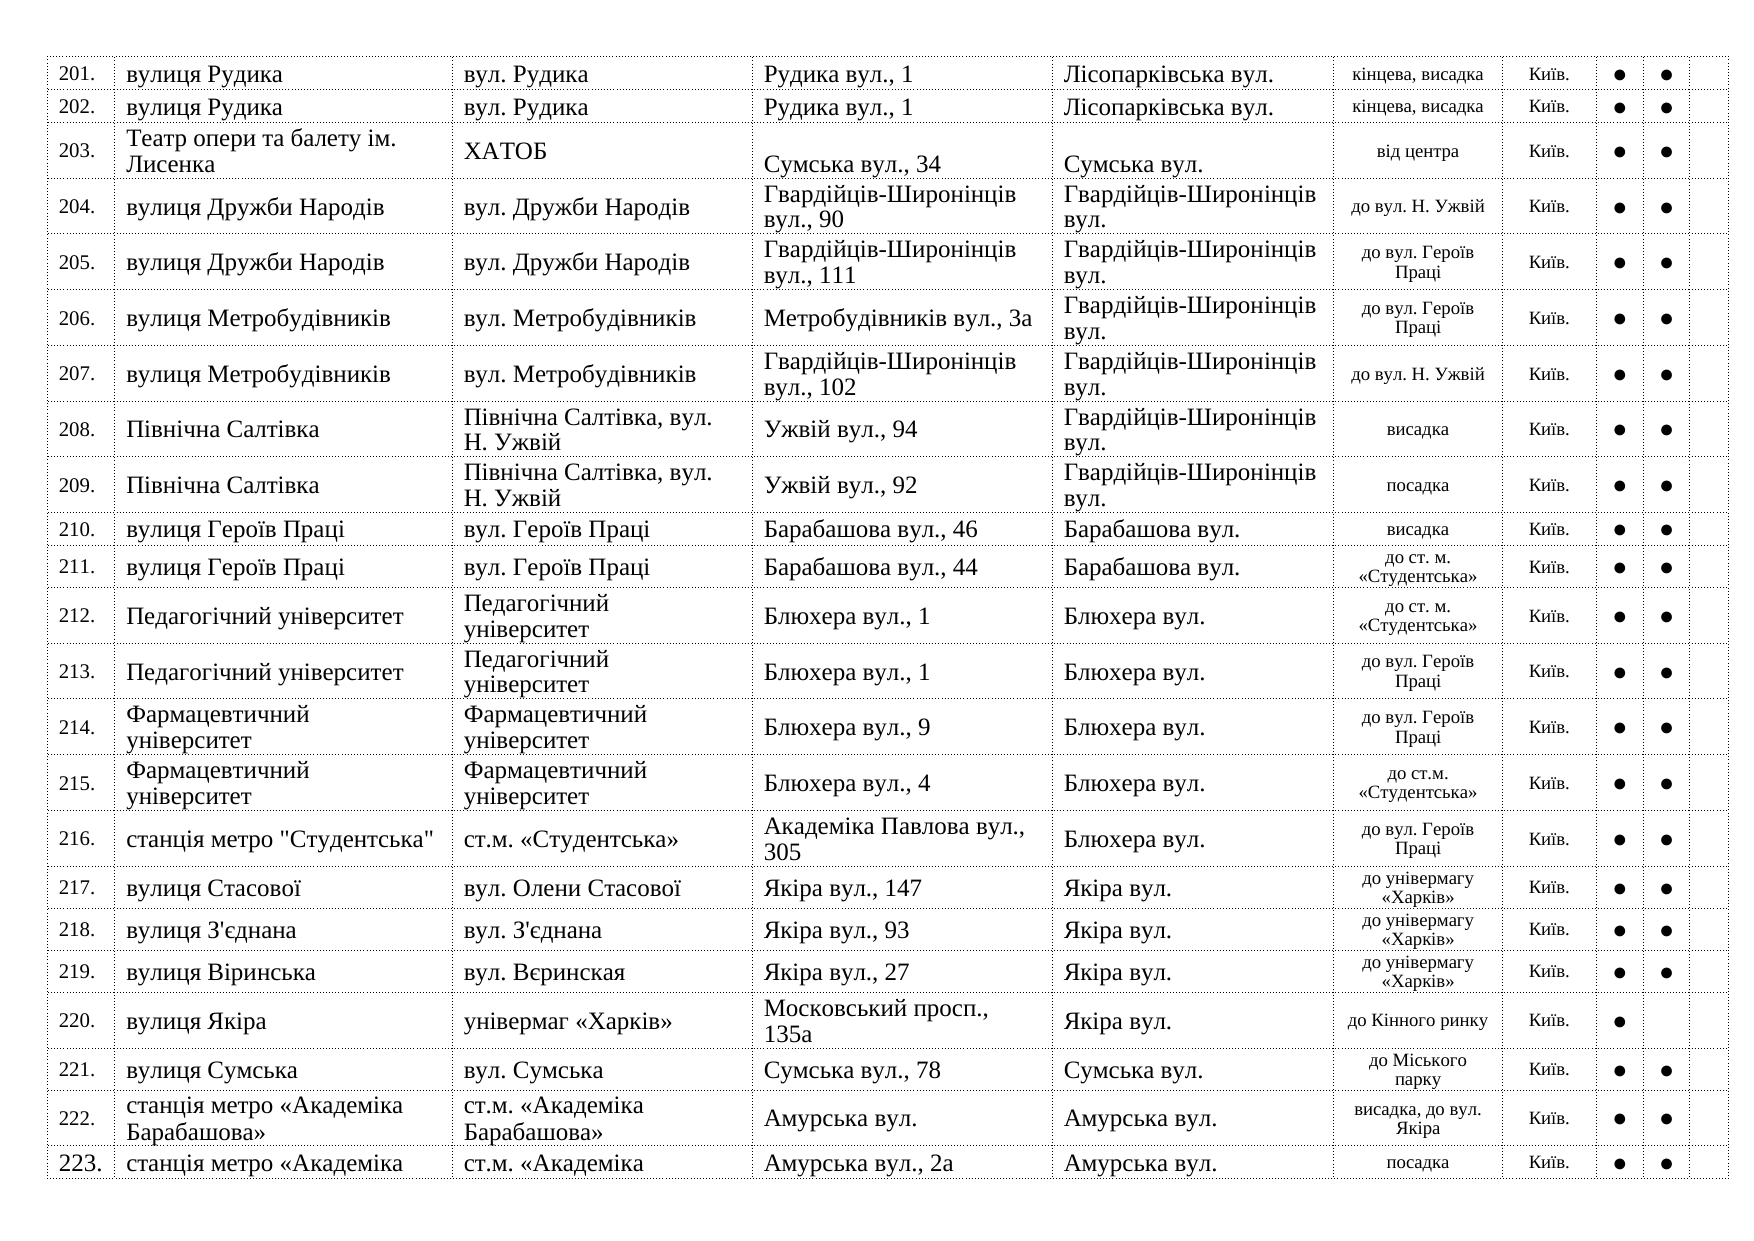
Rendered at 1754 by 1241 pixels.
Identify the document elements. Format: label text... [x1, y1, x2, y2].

table_cell Київ. [1502, 1145, 1596, 1178]
table_cell Київ. [1502, 698, 1596, 754]
table_cell до вул. Героїв Праці [1334, 233, 1502, 289]
table_cell Київ. [1502, 950, 1596, 992]
table_cell кінцева, висадка [1334, 89, 1502, 122]
table_cell ● [1643, 289, 1689, 345]
table_cell до вул. Героїв Праці [1334, 289, 1502, 345]
table_cell [1690, 908, 1728, 950]
table_cell ● [1643, 545, 1689, 587]
table_cell ● [1596, 289, 1643, 345]
table_cell ● [1596, 56, 1643, 89]
table_cell ● [1643, 810, 1689, 866]
table_cell [47, 992, 115, 1047]
table_cell ● [1643, 1048, 1689, 1089]
table_cell Якіра вул. [1052, 908, 1333, 950]
table_cell Блюхера вул. [1052, 587, 1333, 643]
table_cell кінцева, висадка [1334, 56, 1502, 89]
table_cell вулиця Дружби Народів [115, 233, 452, 289]
table_cell ● [1643, 950, 1689, 992]
table_cell [1690, 754, 1728, 810]
table_cell до вул. Героїв Праці [1334, 643, 1502, 698]
table_cell [47, 810, 115, 866]
table_cell Київ. [1502, 512, 1596, 545]
table_cell вулиця Рудика [115, 56, 452, 89]
table_cell вулиця Якіра [115, 992, 452, 1047]
table_cell Блюхера вул., 1 [752, 587, 1052, 643]
table_cell Гвардійців-Широнінців вул. [1052, 345, 1333, 401]
table_cell Метробудівників вул., 3а [752, 289, 1052, 345]
table_cell [47, 289, 115, 345]
table_cell [47, 1090, 115, 1145]
table_cell Якіра вул., 147 [752, 866, 1052, 908]
table_cell ● [1643, 89, 1689, 122]
table_cell до вул. Героїв Праці [1334, 810, 1502, 866]
table_cell Київ. [1502, 643, 1596, 698]
table_cell Гвардійців-Широнінців вул. [1052, 289, 1333, 345]
table_cell ● [1596, 178, 1643, 233]
table_cell [1690, 643, 1728, 698]
table_cell [1690, 512, 1728, 545]
table_cell [47, 1145, 115, 1178]
table_cell ● [1596, 698, 1643, 754]
table_cell Блюхера вул., 4 [752, 754, 1052, 810]
table_cell [47, 545, 115, 587]
table_cell Сумська вул., 78 [752, 1048, 1052, 1089]
table_cell Лісопарківська вул. [1052, 89, 1333, 122]
table_cell висадка, до вул. Якіра [1334, 1090, 1502, 1145]
table_cell [1690, 56, 1728, 89]
table_cell ● [1643, 754, 1689, 810]
table_cell ● [1643, 345, 1689, 401]
table_cell вул. Героїв Праці [452, 545, 752, 587]
table_cell Амурська вул., 2а [752, 1145, 1052, 1178]
table_cell Рудика вул., 1 [752, 89, 1052, 122]
table_cell ● [1596, 1090, 1643, 1145]
table_cell станція метро "Студентська" [115, 810, 452, 866]
table_cell Північна Салтівка, вул. Н. Ужвій [452, 456, 752, 512]
table_cell до універмагу «Харків» [1334, 908, 1502, 950]
table_cell ● [1643, 698, 1689, 754]
table_cell [1690, 587, 1728, 643]
table_cell Блюхера вул. [1052, 754, 1333, 810]
table_cell ● [1596, 89, 1643, 122]
table_cell Барабашова вул., 46 [752, 512, 1052, 545]
table_cell ст.м. «Академіка Барабашова» [452, 1090, 752, 1145]
table_cell Театр опери та балету ім. Лисенка [115, 122, 452, 178]
table_cell Київ. [1502, 56, 1596, 89]
table_cell ● [1596, 1145, 1643, 1178]
table_cell ст.м. «Студентська» [452, 810, 752, 866]
table_cell вул. Сумська [452, 1048, 752, 1089]
table_cell Педагогічний університет [115, 587, 452, 643]
table_cell посадка [1334, 456, 1502, 512]
table_cell Амурська вул. [1052, 1145, 1333, 1178]
table_cell [47, 950, 115, 992]
table_cell [47, 754, 115, 810]
table_cell [1690, 698, 1728, 754]
table_cell Гвардійців-Широнінців вул. [1052, 233, 1333, 289]
table_cell Гвардійців-Широнінців вул., 111 [752, 233, 1052, 289]
table_cell [1690, 456, 1728, 512]
table_cell Барабашова вул., 44 [752, 545, 1052, 587]
table_cell Гвардійців-Широнінців вул. [1052, 178, 1333, 233]
table_cell [47, 233, 115, 289]
table_cell Якіра вул., 27 [752, 950, 1052, 992]
table_cell ● [1596, 512, 1643, 545]
table_cell [47, 1048, 115, 1089]
table_cell Київ. [1502, 401, 1596, 456]
table_cell Педагогічний університет [452, 587, 752, 643]
table_cell ● [1643, 908, 1689, 950]
table_cell вул. Олени Стасової [452, 866, 752, 908]
table_cell [47, 643, 115, 698]
table_cell Київ. [1502, 289, 1596, 345]
table_cell [1690, 866, 1728, 908]
table_cell Київ. [1502, 754, 1596, 810]
table_cell [47, 587, 115, 643]
table_cell [47, 401, 115, 456]
table_cell ● [1643, 233, 1689, 289]
table_cell Київ. [1502, 89, 1596, 122]
table_cell Барабашова вул. [1052, 545, 1333, 587]
table_cell Барабашова вул. [1052, 512, 1333, 545]
table_cell ● [1596, 810, 1643, 866]
table_cell [1690, 992, 1728, 1047]
table_cell вул. Дружби Народів [452, 178, 752, 233]
table_cell [1690, 89, 1728, 122]
table_cell [1690, 950, 1728, 992]
table_cell вулиця Метробудівників [115, 289, 452, 345]
table_cell вул. Рудика [452, 56, 752, 89]
table_cell [1690, 1145, 1728, 1178]
table_cell посадка [1334, 1145, 1502, 1178]
table_cell Блюхера вул. [1052, 810, 1333, 866]
table_cell Сумська вул. [1052, 1048, 1333, 1089]
table_cell Фармацевтичний університет [115, 754, 452, 810]
table_cell вул. Метробудівників [452, 345, 752, 401]
table_cell Якіра вул., 93 [752, 908, 1052, 950]
table_cell Київ. [1502, 178, 1596, 233]
table_cell Амурська вул. [1052, 1090, 1333, 1145]
table_cell ● [1596, 122, 1643, 178]
table_cell Фармацевтичний університет [115, 698, 452, 754]
table_cell Київ. [1502, 908, 1596, 950]
table_cell [1643, 992, 1689, 1047]
table_cell вулиця З'єднана [115, 908, 452, 950]
table_cell вул. Рудика [452, 89, 752, 122]
table_cell вулиця Героїв Праці [115, 512, 452, 545]
table_cell ● [1596, 950, 1643, 992]
table_cell ● [1643, 178, 1689, 233]
table_cell до вул. Н. Ужвій [1334, 345, 1502, 401]
table_cell ● [1643, 1090, 1689, 1145]
table_cell Київ. [1502, 122, 1596, 178]
table_cell [47, 56, 115, 89]
table_cell вулиця Віринська [115, 950, 452, 992]
table_cell Північна Салтівка [115, 401, 452, 456]
table_cell Московський просп., 135а [752, 992, 1052, 1047]
table_cell Київ. [1502, 233, 1596, 289]
table_cell ● [1596, 587, 1643, 643]
table_cell ● [1596, 545, 1643, 587]
table_cell [1690, 1090, 1728, 1145]
table_cell [47, 122, 115, 178]
table_cell ● [1596, 908, 1643, 950]
table_cell вул. Метробудівників [452, 289, 752, 345]
table_cell від центра [1334, 122, 1502, 178]
table_cell вулиця Дружби Народів [115, 178, 452, 233]
table_cell вулиця Метробудівників [115, 345, 452, 401]
table_cell Гвардійців-Широнінців вул., 90 [752, 178, 1052, 233]
table_cell Фармацевтичний університет [452, 754, 752, 810]
table_cell [1690, 401, 1728, 456]
table_cell висадка [1334, 512, 1502, 545]
table_cell Педагогічний університет [115, 643, 452, 698]
table_cell [1690, 345, 1728, 401]
table_cell Академіка Павлова вул., 305 [752, 810, 1052, 866]
table_cell Лісопарківська вул. [1052, 56, 1333, 89]
table_cell [1690, 289, 1728, 345]
table_cell [47, 866, 115, 908]
table_cell до Міського парку [1334, 1048, 1502, 1089]
table_cell Київ. [1502, 345, 1596, 401]
table_cell Блюхера вул., 9 [752, 698, 1052, 754]
table_cell Київ. [1502, 810, 1596, 866]
table_cell [1690, 1048, 1728, 1089]
table_cell ● [1643, 456, 1689, 512]
table_cell [1690, 545, 1728, 587]
table_cell [47, 456, 115, 512]
table_cell Блюхера вул., 1 [752, 643, 1052, 698]
table_cell Якіра вул. [1052, 992, 1333, 1047]
table_cell до універмагу «Харків» [1334, 950, 1502, 992]
table_cell вул. З'єднана [452, 908, 752, 950]
table_cell ХАТОБ [452, 122, 752, 178]
table_cell ● [1596, 754, 1643, 810]
table_cell Блюхера вул. [1052, 698, 1333, 754]
table_cell [1690, 810, 1728, 866]
table_cell ● [1643, 643, 1689, 698]
table_cell ● [1596, 233, 1643, 289]
table_cell [47, 698, 115, 754]
table_cell Північна Салтівка [115, 456, 452, 512]
table_cell Фармацевтичний університет [452, 698, 752, 754]
table_cell [1690, 122, 1728, 178]
table_cell вулиця Сумська [115, 1048, 452, 1089]
table_cell ● [1596, 345, 1643, 401]
table_cell [47, 89, 115, 122]
table_cell ● [1596, 1048, 1643, 1089]
table_cell до вул. Н. Ужвій [1334, 178, 1502, 233]
table_cell Київ. [1502, 866, 1596, 908]
table_cell Сумська вул. [1052, 122, 1333, 178]
table_cell ● [1643, 56, 1689, 89]
table_cell Якіра вул. [1052, 866, 1333, 908]
table_cell Київ. [1502, 456, 1596, 512]
table_cell Гвардійців-Широнінців вул., 102 [752, 345, 1052, 401]
table_cell вулиця Стасової [115, 866, 452, 908]
table_cell Київ. [1502, 1048, 1596, 1089]
table_cell станція метро «Академіка Барабашова» [115, 1090, 452, 1145]
table_cell Київ. [1502, 587, 1596, 643]
table_cell вул. Героїв Праці [452, 512, 752, 545]
table_cell ● [1596, 456, 1643, 512]
table_cell ● [1596, 992, 1643, 1047]
table_cell Київ. [1502, 1090, 1596, 1145]
table_cell до вул. Героїв Праці [1334, 698, 1502, 754]
table_cell вулиця Героїв Праці [115, 545, 452, 587]
table_cell Київ. [1502, 545, 1596, 587]
table_cell до ст. м. «Студентська» [1334, 545, 1502, 587]
table_cell [47, 908, 115, 950]
table_cell [47, 178, 115, 233]
table_cell до Кінного ринку [1334, 992, 1502, 1047]
table_cell [1690, 233, 1728, 289]
table_cell Гвардійців-Широнінців вул. [1052, 456, 1333, 512]
table_cell Ужвій вул., 94 [752, 401, 1052, 456]
table_cell Амурська вул. [752, 1090, 1052, 1145]
table_cell ● [1596, 866, 1643, 908]
table_cell до універмагу «Харків» [1334, 866, 1502, 908]
table_cell Ужвій вул., 92 [752, 456, 1052, 512]
table_cell ● [1596, 643, 1643, 698]
table_cell ● [1643, 512, 1689, 545]
table_cell Блюхера вул. [1052, 643, 1333, 698]
table_cell ● [1643, 1145, 1689, 1178]
table_cell станція метро «Академіка [115, 1145, 452, 1178]
table_cell висадка [1334, 401, 1502, 456]
table_cell Педагогічний університет [452, 643, 752, 698]
table_cell вул. Вєринская [452, 950, 752, 992]
table_cell до ст. м. «Студентська» [1334, 587, 1502, 643]
table_cell вул. Дружби Народів [452, 233, 752, 289]
table_cell Гвардійців-Широнінців вул. [1052, 401, 1333, 456]
table_cell ● [1596, 401, 1643, 456]
table_cell Київ. [1502, 992, 1596, 1047]
table_cell [47, 345, 115, 401]
table_cell Сумська вул., 34 [752, 122, 1052, 178]
table_cell ● [1643, 401, 1689, 456]
table_cell Якіра вул. [1052, 950, 1333, 992]
table_cell Рудика вул., 1 [752, 56, 1052, 89]
table_cell до ст.м. «Студентська» [1334, 754, 1502, 810]
table_cell ● [1643, 587, 1689, 643]
table_cell ● [1643, 866, 1689, 908]
table_cell ● [1643, 122, 1689, 178]
table_cell Північна Салтівка, вул. Н. Ужвій [452, 401, 752, 456]
table_cell [47, 512, 115, 545]
table_cell ст.м. «Академіка [452, 1145, 752, 1178]
table_cell вулиця Рудика [115, 89, 452, 122]
table_cell [1690, 178, 1728, 233]
table_cell універмаг «Харків» [452, 992, 752, 1047]
